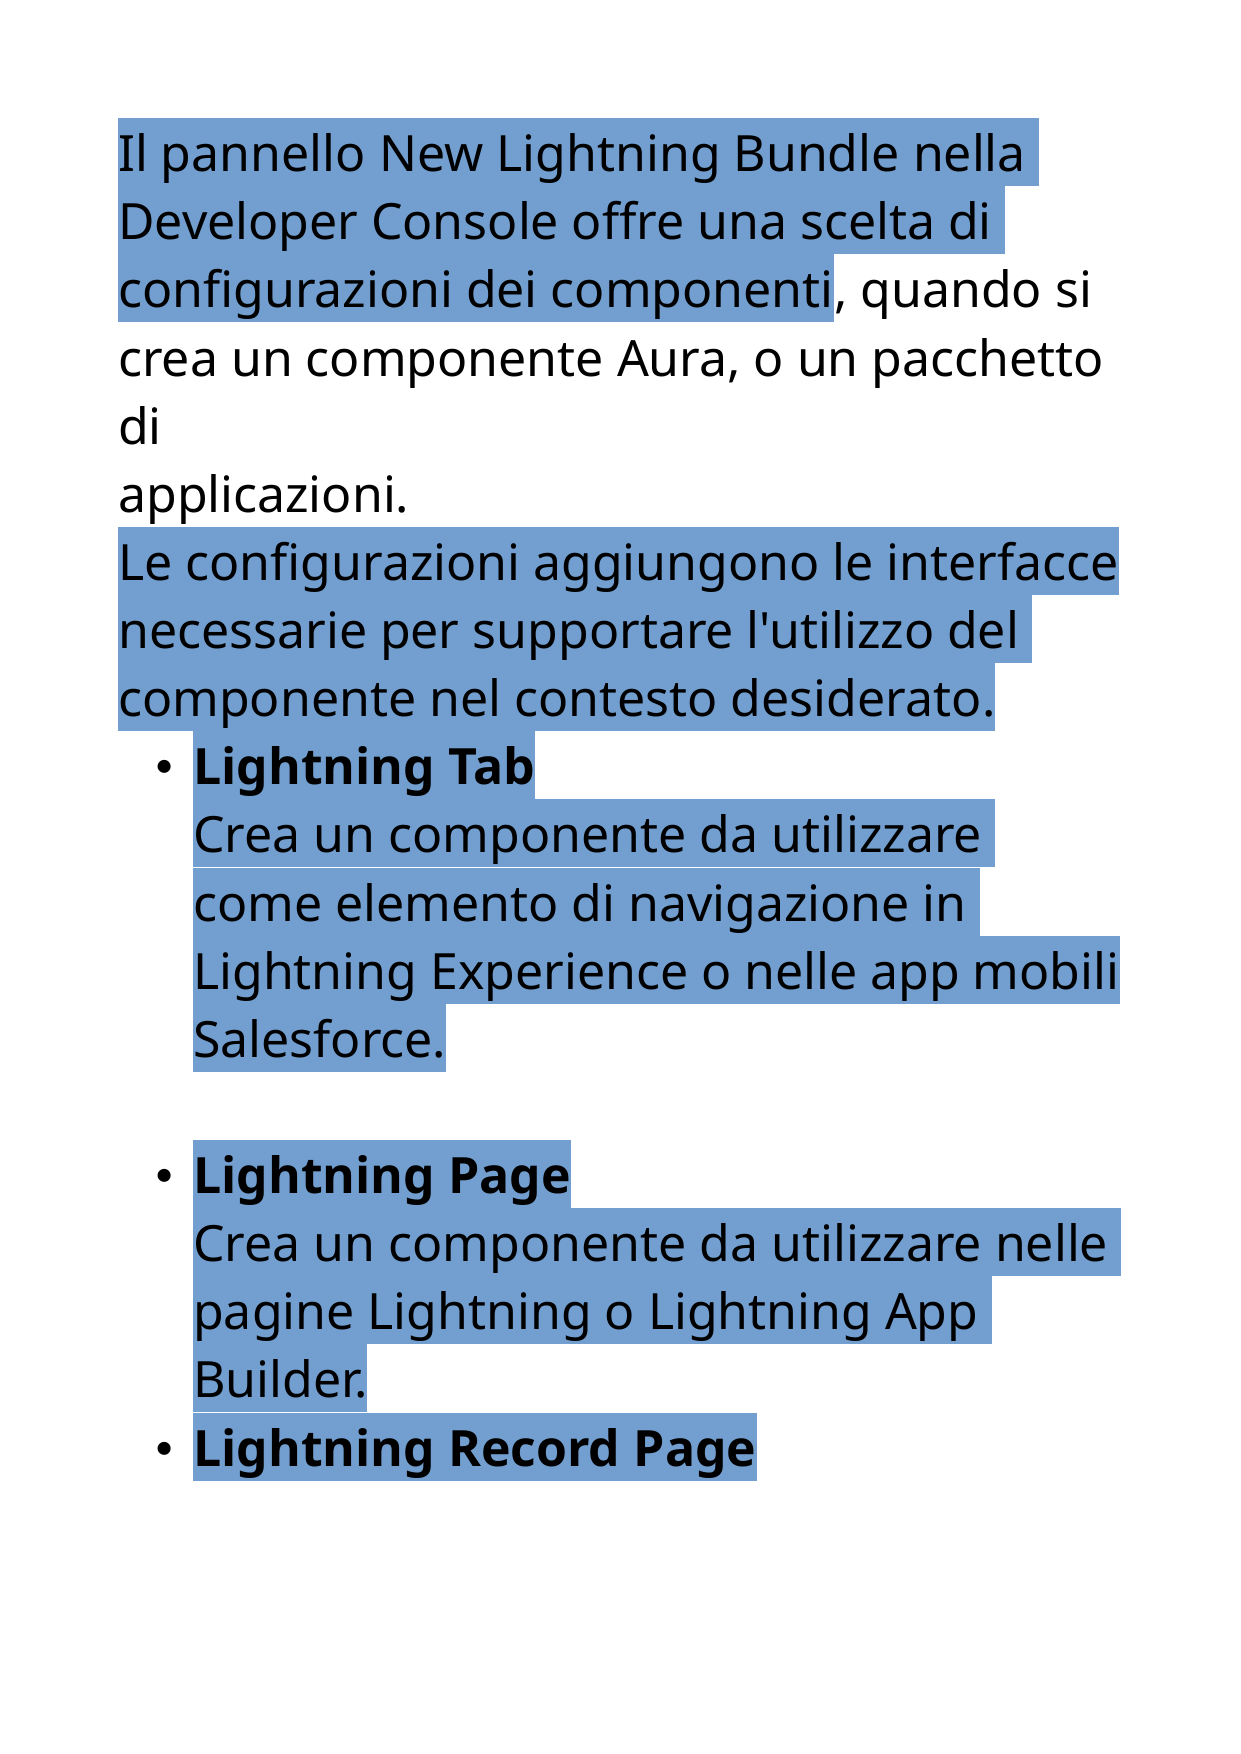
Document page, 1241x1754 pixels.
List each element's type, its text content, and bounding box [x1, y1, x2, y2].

text applicazioni. [118, 459, 1122, 527]
list Crea un componente da utilizzare come elemento di navigazione in Lightning Experience o nelle app mobili Salesforce. [156, 799, 1122, 1072]
list Lightning Tab [156, 731, 1122, 799]
text Il pannello New Lightning Bundle nella Developer Console offre una scelta di configurazioni dei componenti, quando si crea un componente Aura, o un pacchetto di [118, 118, 1122, 459]
list Lightning Record Page [156, 1412, 1122, 1481]
list Crea un componente da utilizzare nelle pagine Lightning o Lightning App Builder. [156, 1208, 1122, 1412]
text Le configurazioni aggiungono le interfacce necessarie per supportare l'utilizzo del componente nel contesto desiderato. [118, 527, 1122, 731]
list Lightning Page [156, 1140, 1122, 1208]
